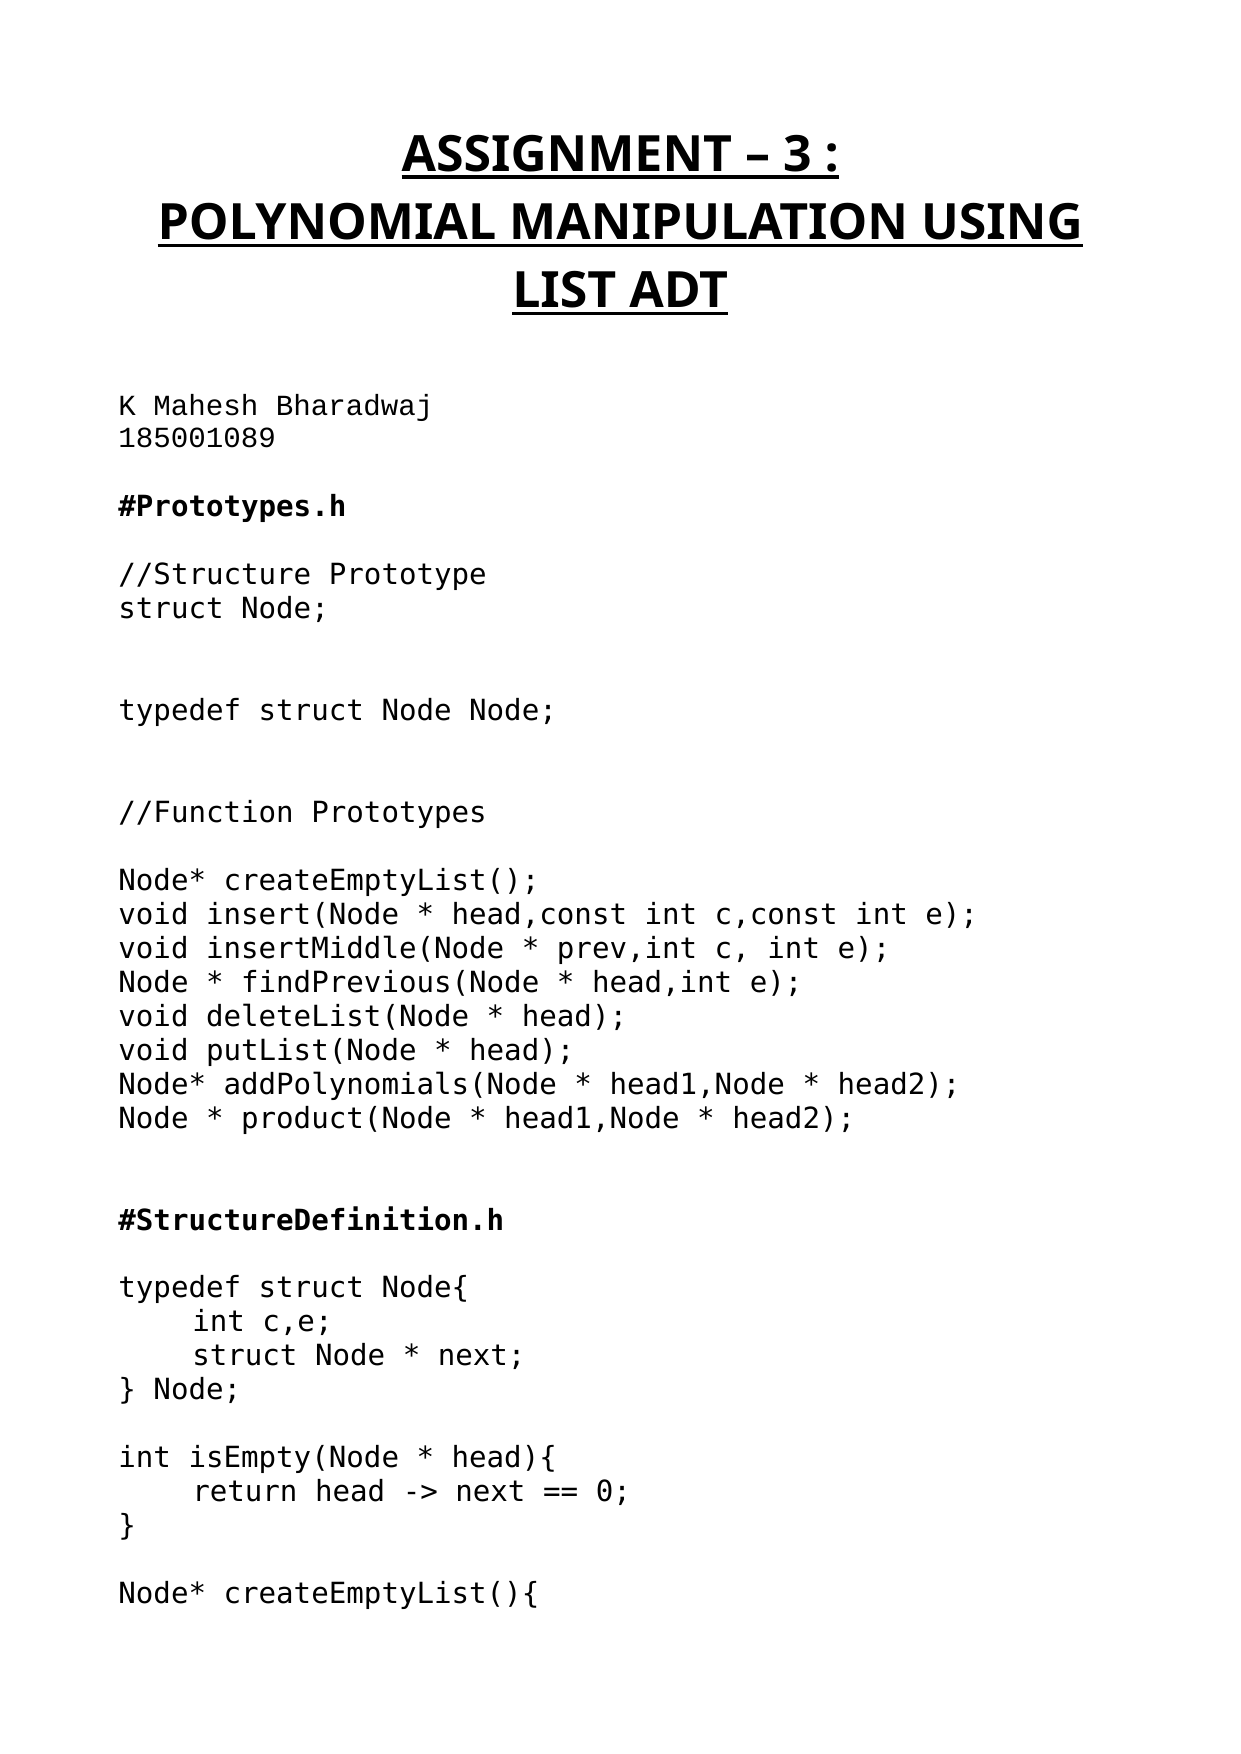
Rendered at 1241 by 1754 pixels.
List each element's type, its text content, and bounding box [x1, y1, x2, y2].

text int isEmpty(Node * head){ [118, 1441, 1122, 1474]
text //Structure Prototype [118, 558, 1122, 592]
text //Function Prototypes [118, 795, 1122, 829]
text 185001089 [118, 424, 1122, 457]
text Node * product(Node * head1,Node * head2); [118, 1101, 1122, 1135]
text void insert(Node * head,const int c,const int e); [118, 897, 1122, 931]
text void insertMiddle(Node * prev,int c, int e); [118, 931, 1122, 965]
text } Node; [118, 1373, 1122, 1407]
text ASSIGNMENT – 3 : [118, 118, 1122, 186]
text #Prototypes.h [118, 490, 1122, 524]
text void deleteList(Node * head); [118, 999, 1122, 1033]
text Node* createEmptyList(); [118, 863, 1122, 897]
text void putList(Node * head); [118, 1033, 1122, 1067]
text K Mahesh Bharadwaj [118, 391, 1122, 424]
text struct Node * next; [118, 1339, 1122, 1373]
text Node * findPrevious(Node * head,int e); [118, 965, 1122, 999]
text typedef struct Node{ [118, 1271, 1122, 1305]
text struct Node; [118, 592, 1122, 626]
text POLYNOMIAL MANIPULATION USING LIST ADT [118, 186, 1122, 322]
text Node* addPolynomials(Node * head1,Node * head2); [118, 1067, 1122, 1101]
text Node* createEmptyList(){ [118, 1576, 1122, 1610]
text #StructureDefinition.h [118, 1203, 1122, 1237]
text typedef struct Node Node; [118, 693, 1122, 727]
text int c,e; [118, 1305, 1122, 1339]
text } [118, 1508, 1122, 1542]
text return head -> next == 0; [118, 1474, 1122, 1508]
